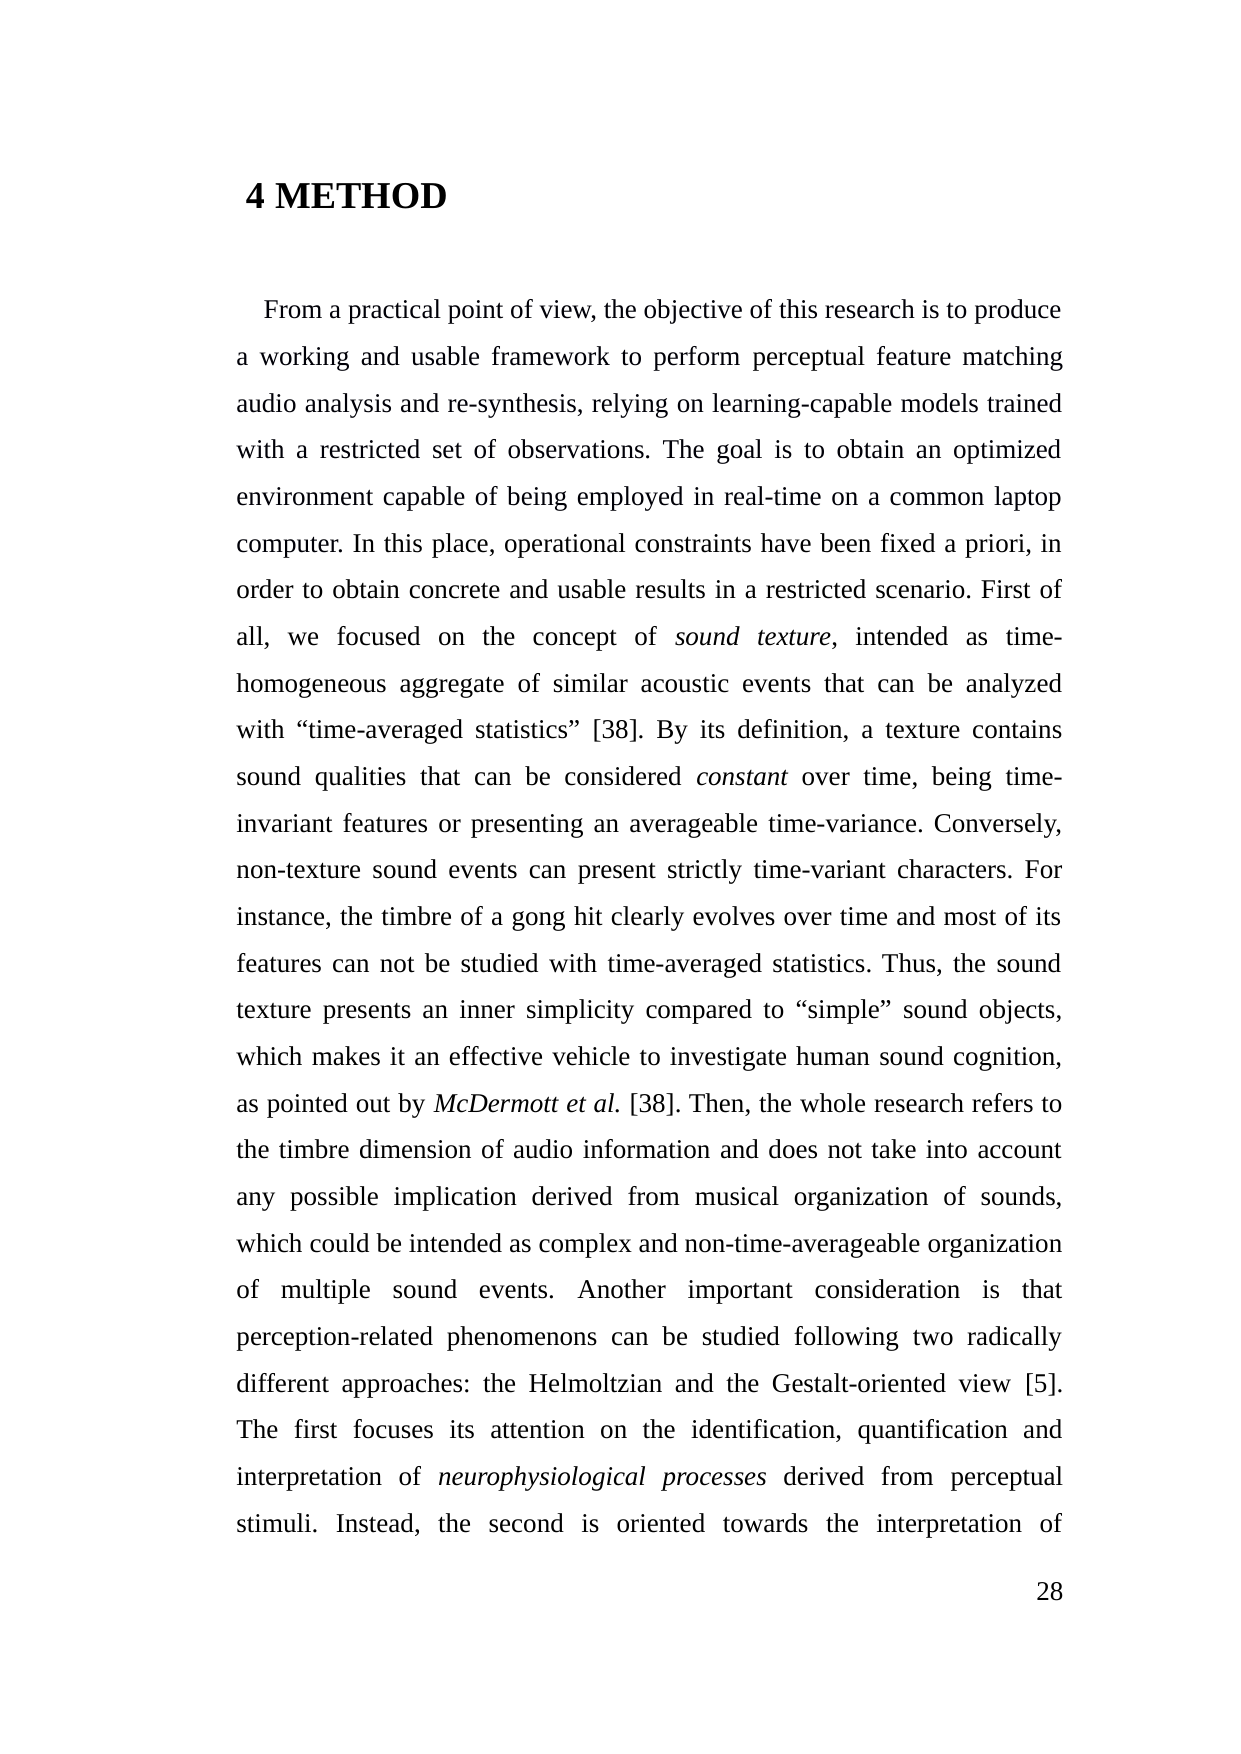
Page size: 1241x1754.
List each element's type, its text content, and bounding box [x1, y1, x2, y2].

text From a practical point of view, the objective of this research is to produce a working and usable framework to perform perceptual feature matching audio analysis and re-synthesis, relying on learning-capable models trained with a restricted set of observations. The goal is to obtain an optimized environment capable of being employed in real-time on a common laptop computer. In this place, operational constraints have been fixed a priori, in order to obtain concrete and usable results in a restricted scenario. First of all, we focused on the concept of sound texture, intended as time-homogeneous aggregate of similar acoustic events that can be analyzed with “time-averaged statistics” [38]. By its definition, a texture contains sound qualities that can be considered constant over time, being time-invariant features or presenting an averageable time-variance. Conversely, non-texture sound events can present strictly time-variant characters. For instance, the timbre of a gong hit clearly evolves over time and most of its features can not be studied with time-averaged statistics. Thus, the sound texture presents an inner simplicity compared to “simple” sound objects, which makes it an effective vehicle to investigate human sound cognition, as pointed out by McDermott et al. [38]. Then, the whole research refers to the timbre dimension of audio information and does not take into account any possible implication derived from musical organization of sounds, which could be intended as complex and non-time-averageable organization of multiple sound events. Another important consideration is that perception-related phenomenons can be studied following two radically different approaches: the Helmoltzian and the Gestalt-oriented view [5]. The first focuses its attention on the identification, quantification and interpretation of neurophysiological processes derived from perceptual stimuli. Instead, the second is oriented towards the interpretation of [236, 294, 1063, 1538]
subtitle METHOD [236, 173, 1063, 216]
